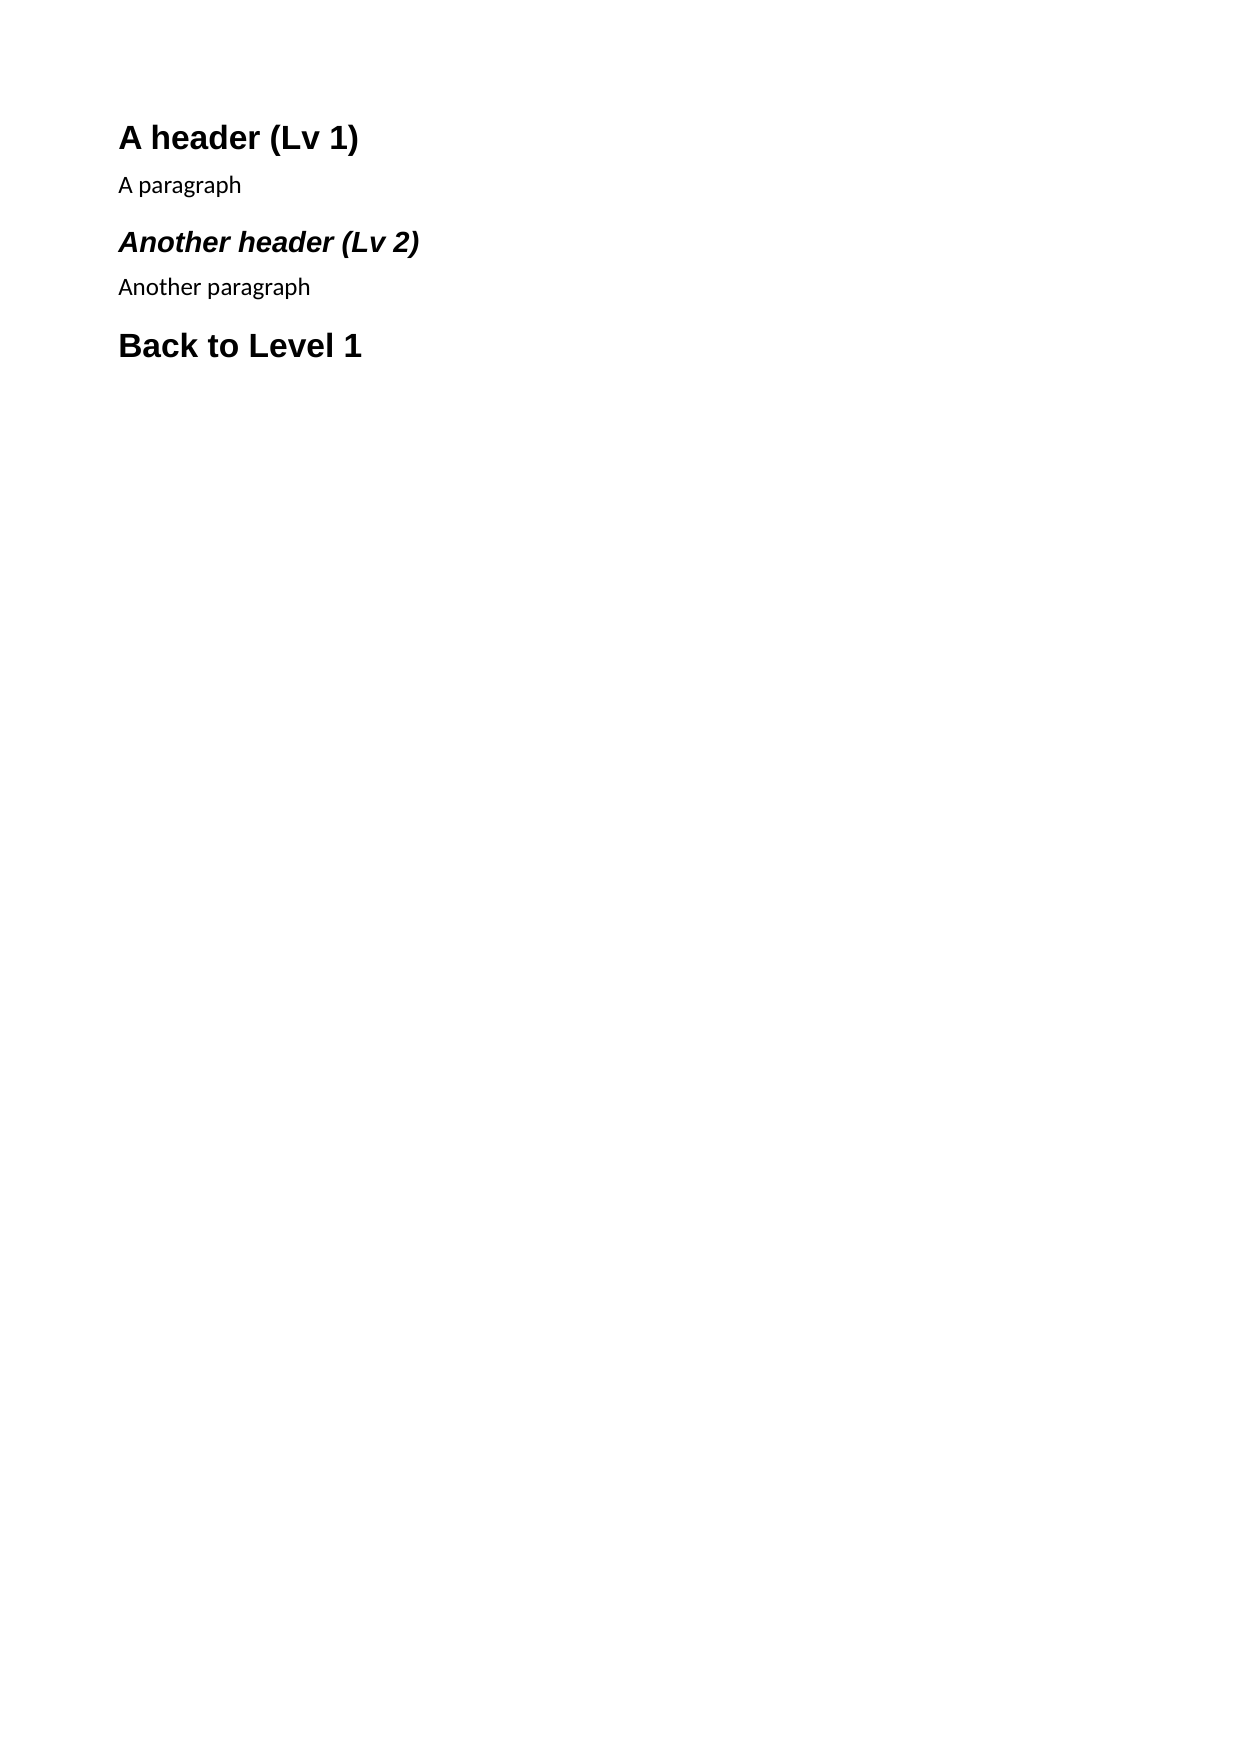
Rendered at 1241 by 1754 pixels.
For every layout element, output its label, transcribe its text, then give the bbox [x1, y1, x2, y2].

text A paragraph [118, 169, 1122, 200]
text Another paragraph [118, 271, 1122, 301]
subtitle Back to Level 1 [118, 326, 1122, 365]
subtitle Another header (Lv 2) [118, 225, 1122, 258]
subtitle A header (Lv 1) [118, 118, 1122, 157]
